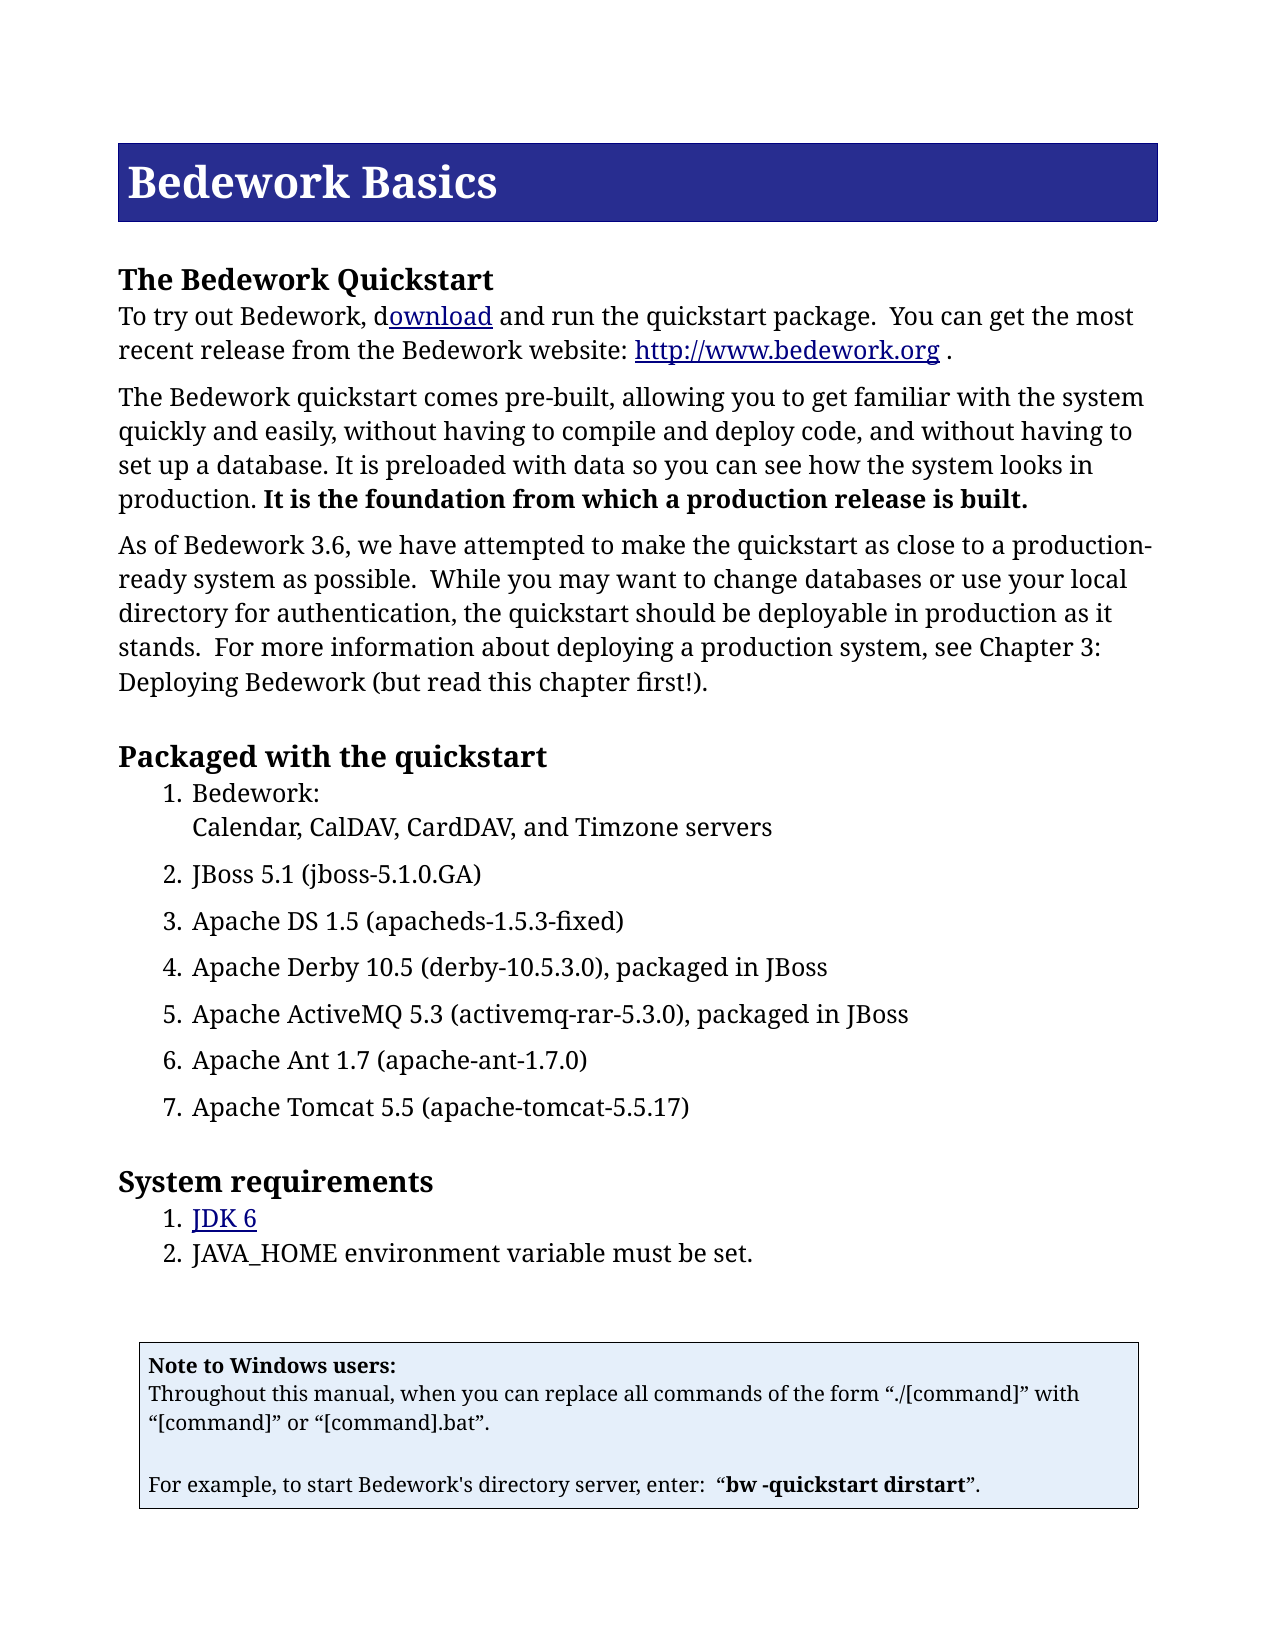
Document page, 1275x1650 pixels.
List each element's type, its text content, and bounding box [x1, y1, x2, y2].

text Note to Windows users: [148, 1351, 1129, 1379]
subtitle The Bedework Quickstart [118, 259, 1157, 298]
text The Bedework quickstart comes pre-built, allowing you to get familiar with the system quickly and easily, without having to compile and deploy code, and without having to set up a database. It is preloaded with data so you can see how the system looks in production. It is the foundation from which a production release is built. [118, 379, 1157, 515]
text For example, to start Bedework's directory server, enter: “bw -quickstart dirstart”. [148, 1470, 1129, 1499]
text As of Bedework 3.6, we have attempted to make the quickstart as close to a production-ready system as possible. While you may want to change databases or use your local directory for authentication, the quickstart should be deployable in production as it stands. For more information about deploying a production system, see Chapter 3: Deploying Bedework (but read this chapter first!). [118, 528, 1157, 698]
list Bedework: Calendar, CalDAV, CardDAV, and Timzone servers [162, 776, 1157, 844]
list Apache ActiveMQ 5.3 (activemq-rar-5.3.0), packaged in JBoss [162, 996, 1157, 1030]
list Apache Derby 10.5 (derby-10.5.3.0), packaged in JBoss [162, 950, 1157, 984]
text To try out Bedework, download and run the quickstart package. You can get the most recent release from the Bedework website: http://www.bedework.org . [118, 298, 1157, 367]
subtitle Bedework Basics [119, 144, 1157, 221]
list Apache Ant 1.7 (apache-ant-1.7.0) [162, 1043, 1157, 1077]
list JDK 6 [162, 1201, 1157, 1235]
subtitle Packaged with the quickstart [118, 736, 1157, 776]
list JAVA_HOME environment variable must be set. [162, 1235, 1157, 1269]
list JBoss 5.1 (jboss-5.1.0.GA) [162, 857, 1157, 891]
text Throughout this manual, when you can replace all commands of the form “./[command]” with “[command]” or “[command].bat”. [148, 1379, 1129, 1436]
subtitle System requirements [118, 1161, 1157, 1201]
list Apache Tomcat 5.5 (apache-tomcat-5.5.17) [162, 1089, 1157, 1123]
list Apache DS 1.5 (apacheds-1.5.3-fixed) [162, 903, 1157, 937]
